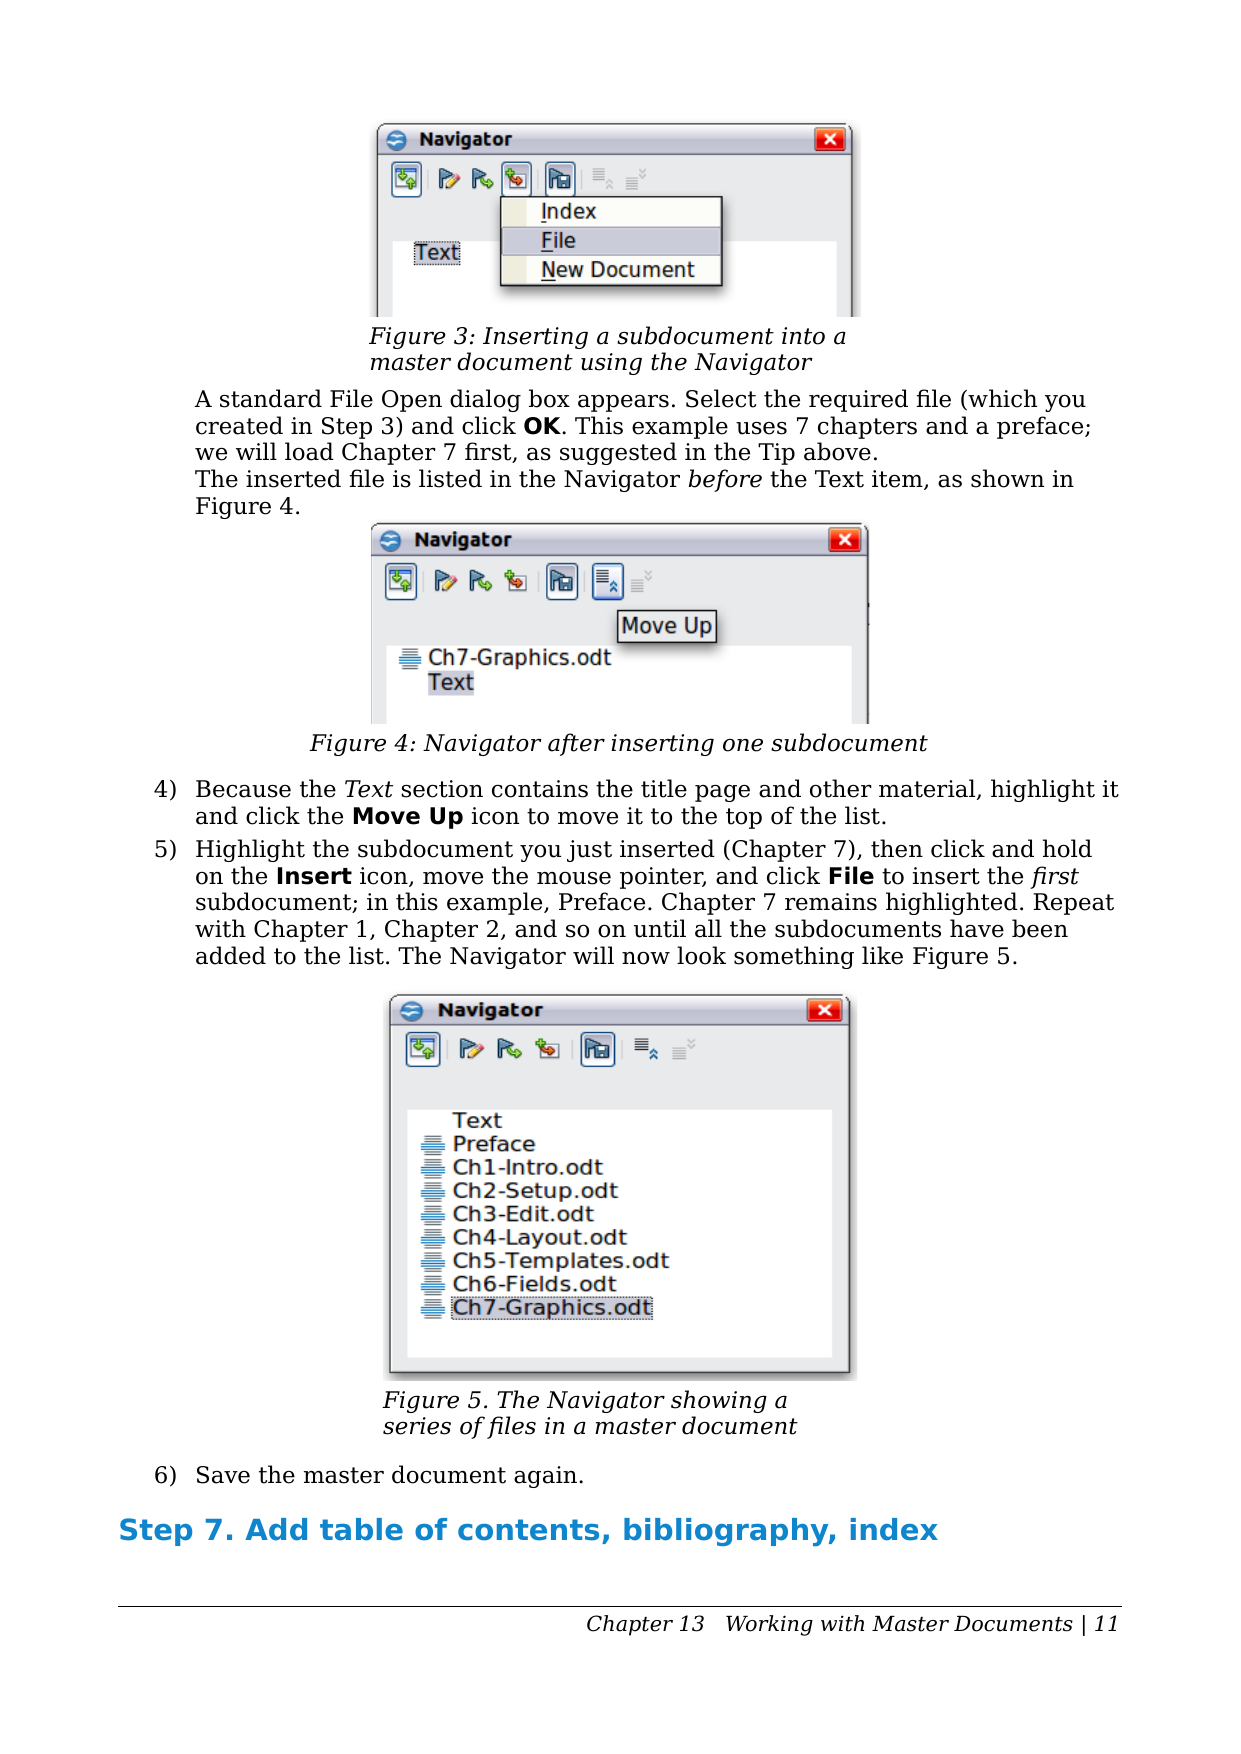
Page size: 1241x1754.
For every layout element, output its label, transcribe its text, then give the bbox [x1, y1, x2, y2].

list The inserted file is listed in the Navigator before the Text item, as shown in Figure 4. [195, 466, 1122, 519]
picture [382, 988, 858, 1381]
list A standard File Open dialog box appears. Select the required file (which you created in Step 3) and click OK. This example uses 7 chapters and a preface; we will load Chapter 7 first, as suggested in the Tip above. [195, 386, 1122, 466]
list Highlight the subdocument you just inserted (Chapter 7), then click and hold on the Insert icon, move the mouse pointer, and click File to insert the first subdocument; in this example, Preface. Chapter 7 remains highlighted. Repeat with Chapter 1, Chapter 2, and so on until all the subdocuments have been added to the list. The Navigator will now look something like Figure 5. [177, 836, 1122, 969]
text Figure 5. The Navigator showing a series of files in a master document [383, 1387, 857, 1440]
list Save the master document again. [177, 1462, 1122, 1489]
text Figure 3: Inserting a subdocument into a master document using the Navigator [369, 323, 871, 376]
list Because the Text section contains the title page and other material, highlight it and click the Move Up icon to move it to the top of the list. [177, 777, 1122, 830]
subtitle Step 7. Add table of contents, bibliography, index [118, 1513, 1122, 1547]
text Figure 4: Navigator after inserting one subdocument [287, 730, 953, 756]
picture [369, 118, 862, 317]
picture [371, 519, 870, 724]
